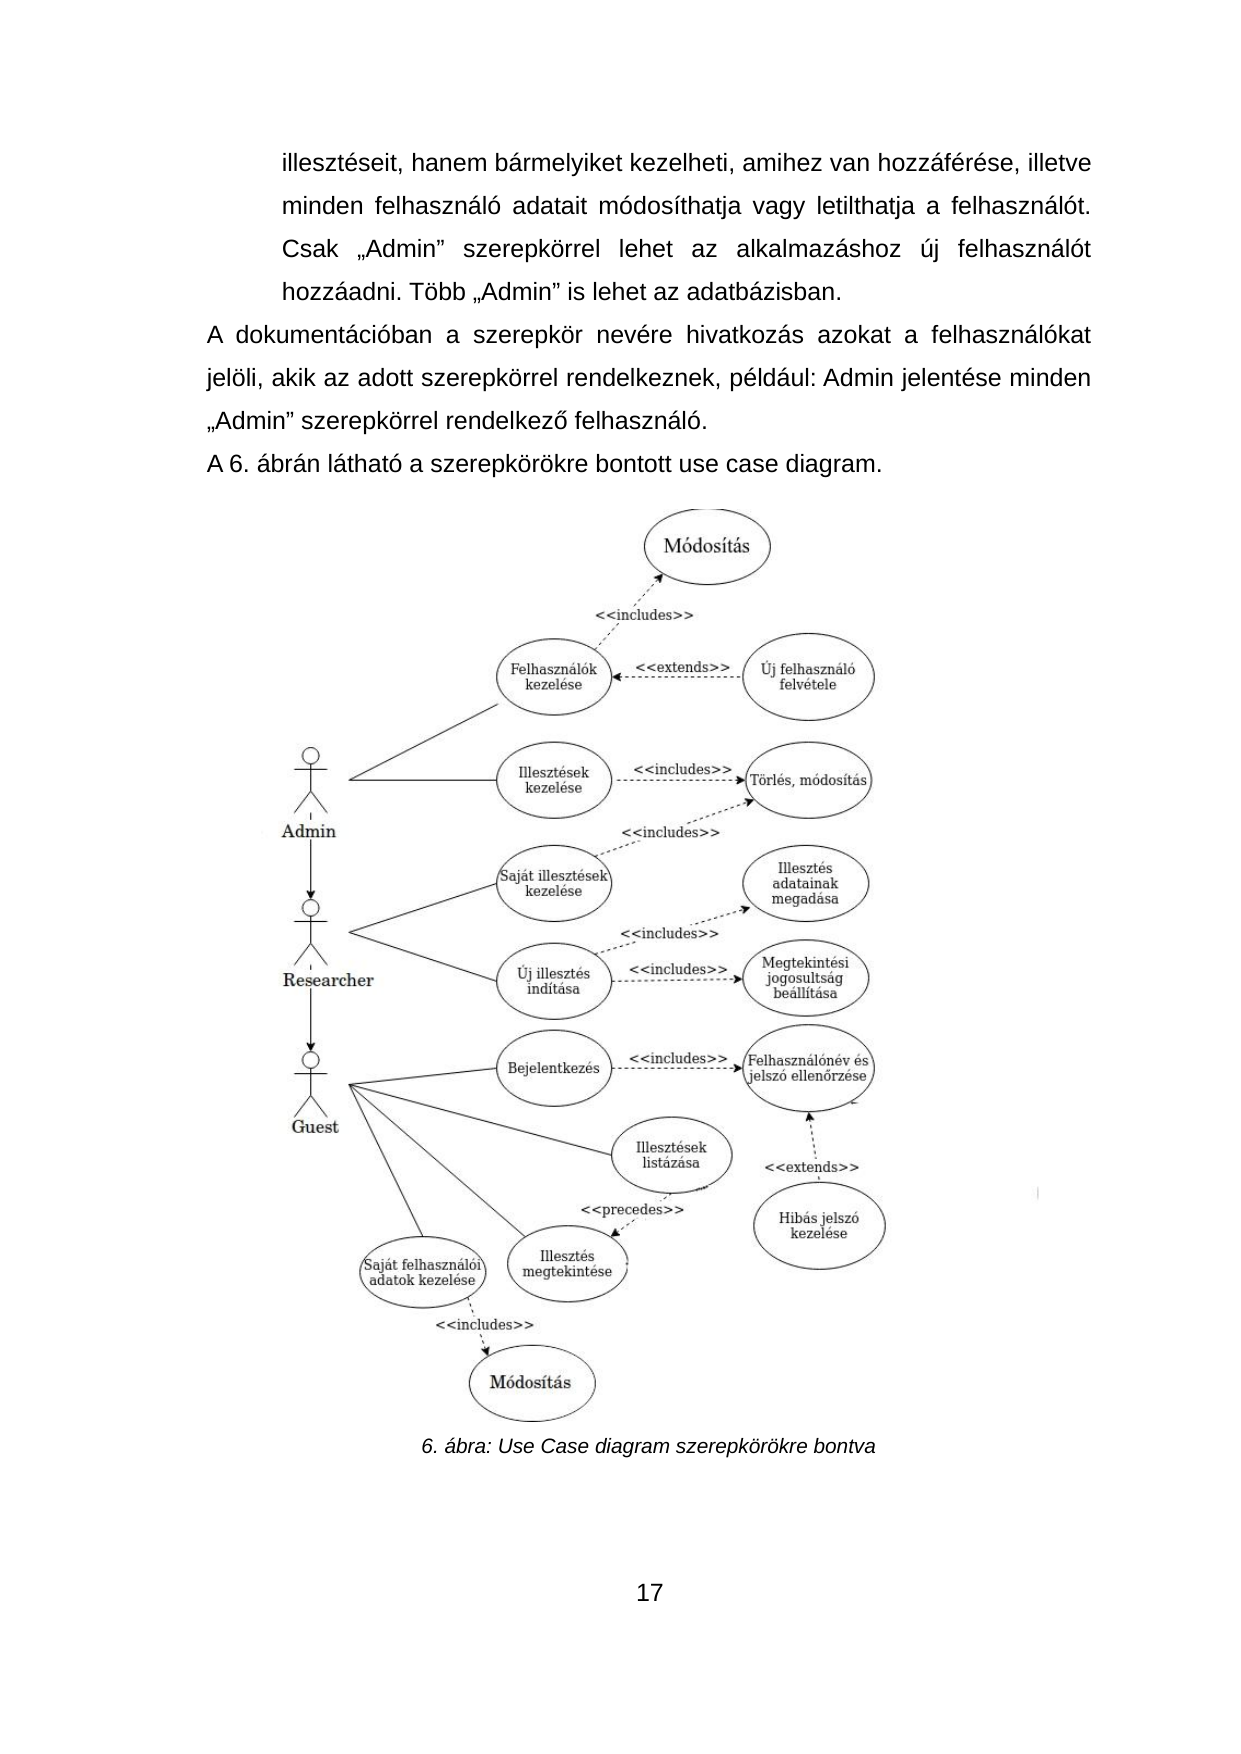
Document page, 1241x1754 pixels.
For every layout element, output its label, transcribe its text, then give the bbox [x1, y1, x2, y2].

text [261, 1458, 1038, 1465]
text A 6. ábrán látható a szerepkörökre bontott use case diagram. [207, 449, 1093, 478]
list illesztéseit, hanem bármelyiket kezelheti, amihez van hozzáférése, illetve minden felhasználó adatait módosíthatja vagy letilthatja a felhasználót. Csak „Admin” szerepkörrel lehet az alkalmazáshoz új felhasználót hozzáadni. Több „Admin” is lehet az adatbázisban. [244, 148, 1093, 306]
text 6. ábra: Use Case diagram szerepkörökre bontva [261, 1422, 1038, 1458]
text A dokumentációban a szerepkör nevére hivatkozás azokat a felhasználókat jelöli, akik az adott szerepkörrel rendelkeznek, például: Admin jelentése minden „Admin” szerepkörrel rendelkező felhasználó. [207, 320, 1093, 435]
picture [261, 509, 1039, 1422]
